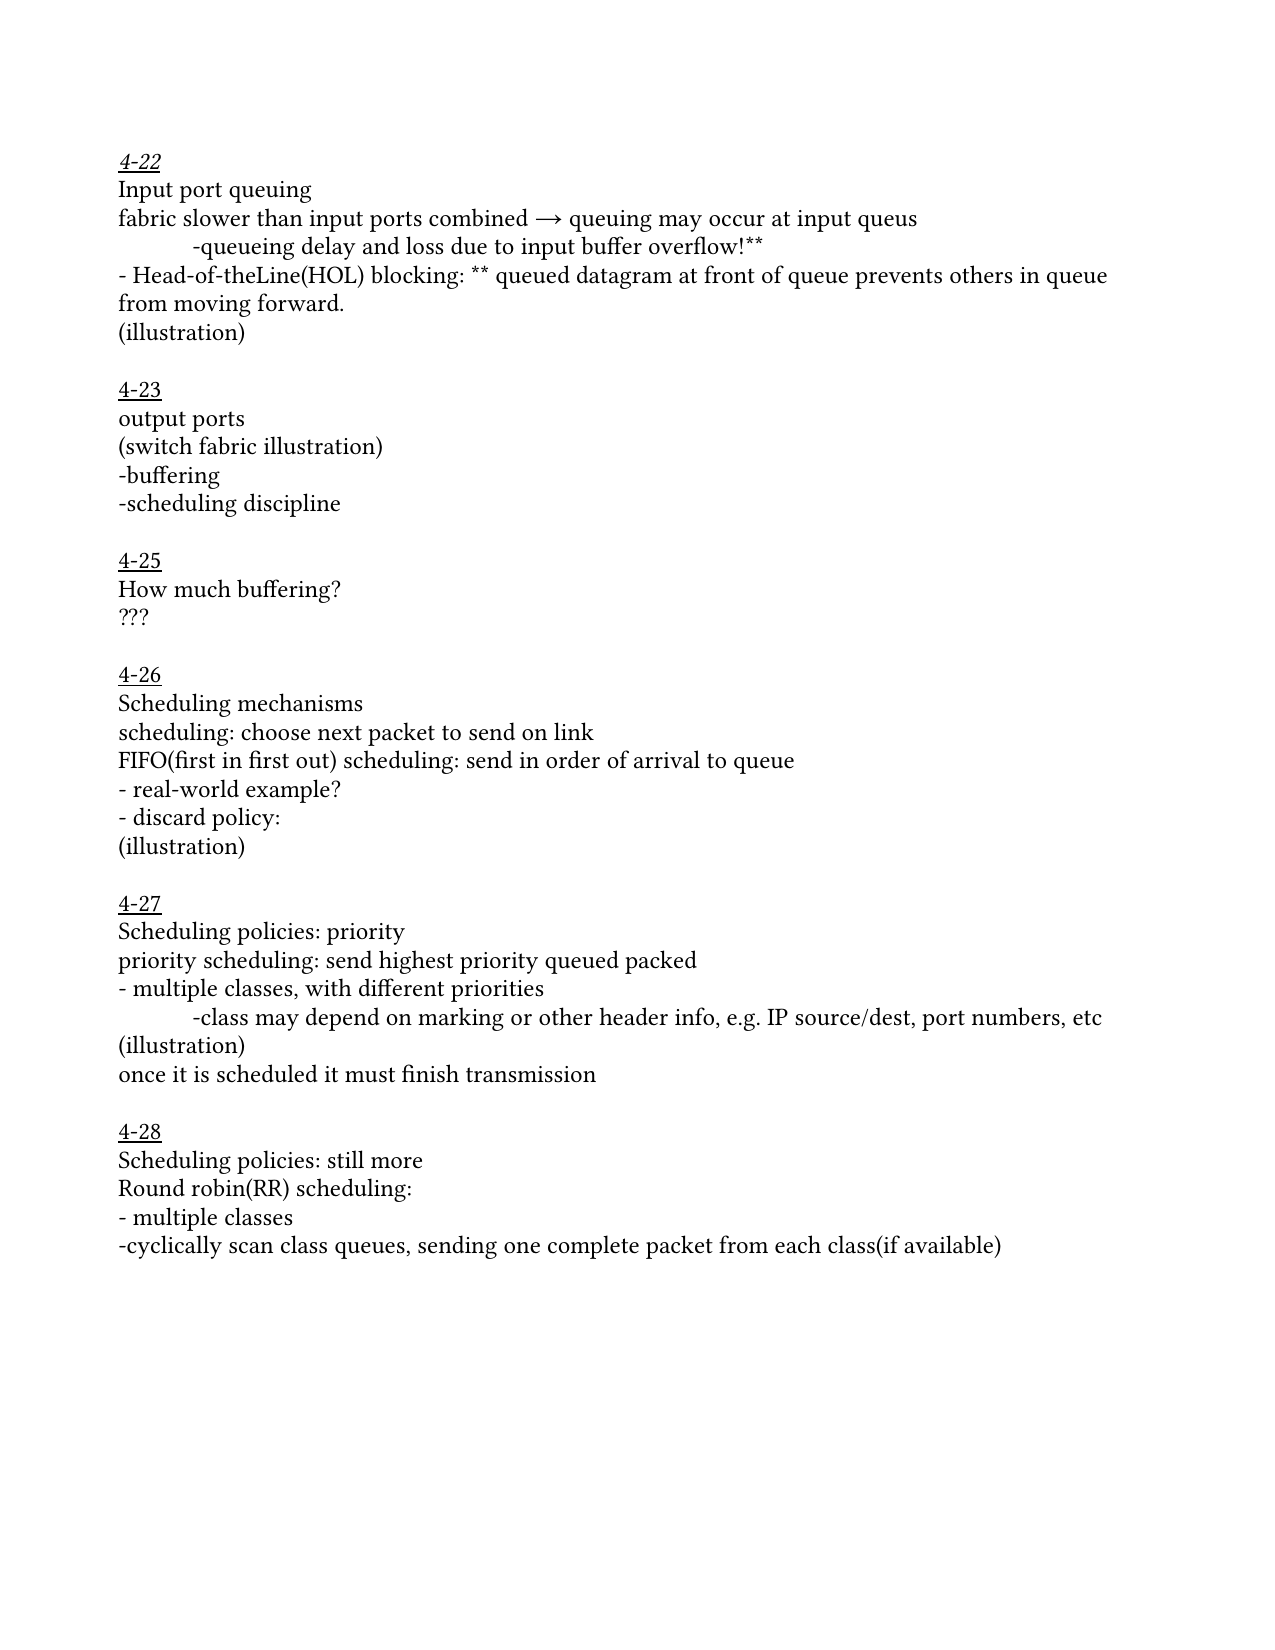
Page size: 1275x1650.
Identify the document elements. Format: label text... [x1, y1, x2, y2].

text -class may depend on marking or other header info, e.g. IP source/dest, port numbers, etc [118, 1003, 1157, 1031]
text (illustration) [118, 832, 1157, 860]
text - Head-of-theLine(HOL) blocking: ** queued datagram at front of queue prevents others in queue from moving forward. [118, 261, 1157, 318]
text output ports [118, 403, 1157, 432]
text Round robin(RR) scheduling: [118, 1174, 1157, 1203]
text -cyclically scan class queues, sending one complete packet from each class(if available) [118, 1231, 1157, 1260]
text 4-27 [118, 889, 1157, 917]
text scheduling: choose next packet to send on link [118, 717, 1157, 746]
text How much buffering? [118, 575, 1157, 603]
text 4-23 [118, 375, 1157, 403]
text -queueing delay and loss due to input buffer overflow!** [118, 232, 1157, 261]
text fabric slower than input ports combined → queuing may occur at input queus [118, 204, 1157, 232]
text Scheduling policies: priority [118, 917, 1157, 946]
text priority scheduling: send highest priority queued packed [118, 946, 1157, 974]
text -buffering [118, 461, 1157, 489]
text - real-world example? [118, 774, 1157, 803]
text Input port queuing [118, 175, 1157, 204]
text 4-22 [118, 147, 1157, 175]
text ??? [118, 603, 1157, 632]
text 4-28 [118, 1117, 1157, 1146]
text Scheduling mechanisms [118, 689, 1157, 717]
text once it is scheduled it must finish transmission [118, 1060, 1157, 1088]
text (illustration) [118, 1031, 1157, 1060]
text - multiple classes, with different priorities [118, 974, 1157, 1003]
text 4-26 [118, 660, 1157, 689]
text (switch fabric illustration) [118, 432, 1157, 461]
text - multiple classes [118, 1203, 1157, 1231]
text (illustration) [118, 318, 1157, 346]
text FIFO(first in first out) scheduling: send in order of arrival to queue [118, 746, 1157, 774]
text - discard policy: [118, 803, 1157, 832]
text 4-25 [118, 546, 1157, 575]
text -scheduling discipline [118, 489, 1157, 518]
text Scheduling policies: still more [118, 1146, 1157, 1174]
